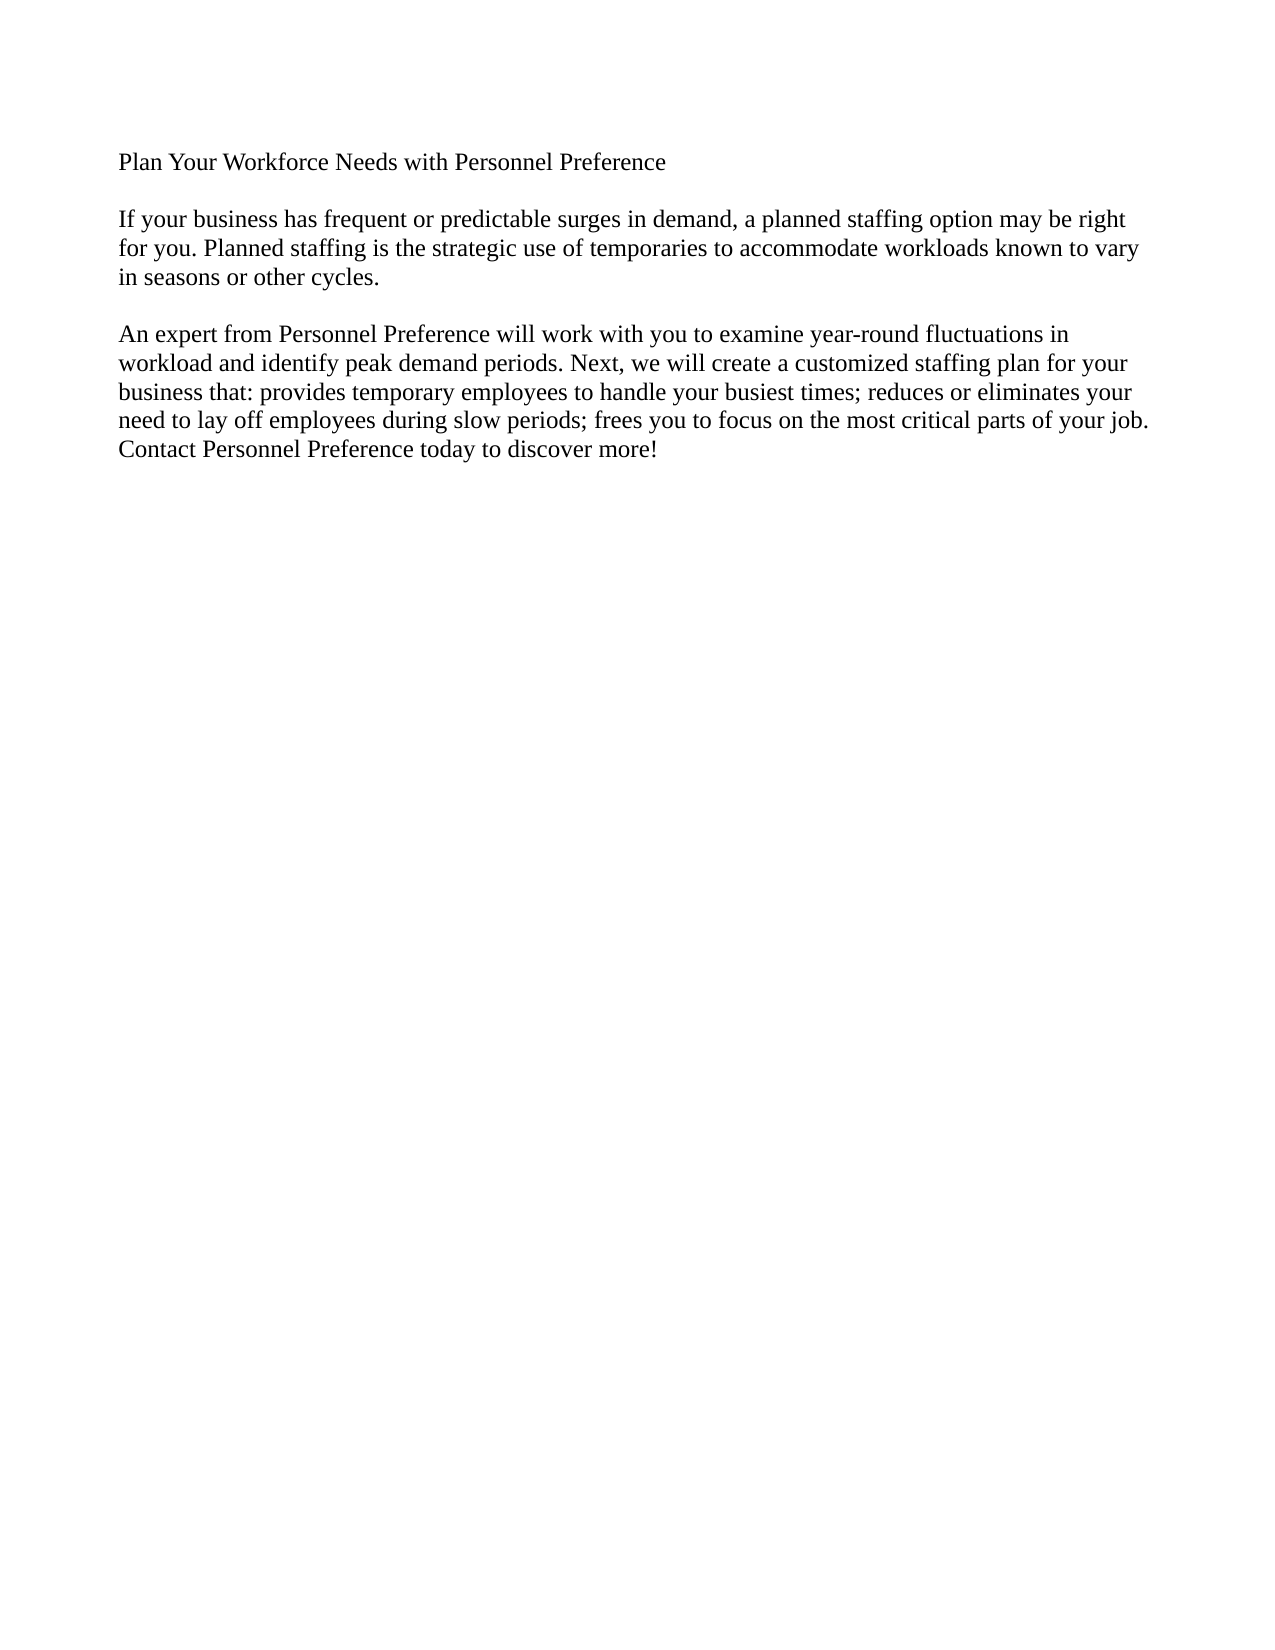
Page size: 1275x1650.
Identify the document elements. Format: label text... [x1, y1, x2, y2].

text Plan Your Workforce Needs with Personnel Preference [118, 147, 1157, 176]
text If your business has frequent or predictable surges in demand, a planned staffing option may be right for you. Planned staffing is the strategic use of temporaries to accommodate workloads known to vary in seasons or other cycles. [118, 204, 1157, 291]
text An expert from Personnel Preference will work with you to examine year-round fluctuations in workload and identify peak demand periods. Next, we will create a customized staffing plan for your business that: provides temporary employees to handle your busiest times; reduces or eliminates your need to lay off employees during slow periods; frees you to focus on the most critical parts of your job. Contact Personnel Preference today to discover more! [118, 319, 1157, 463]
